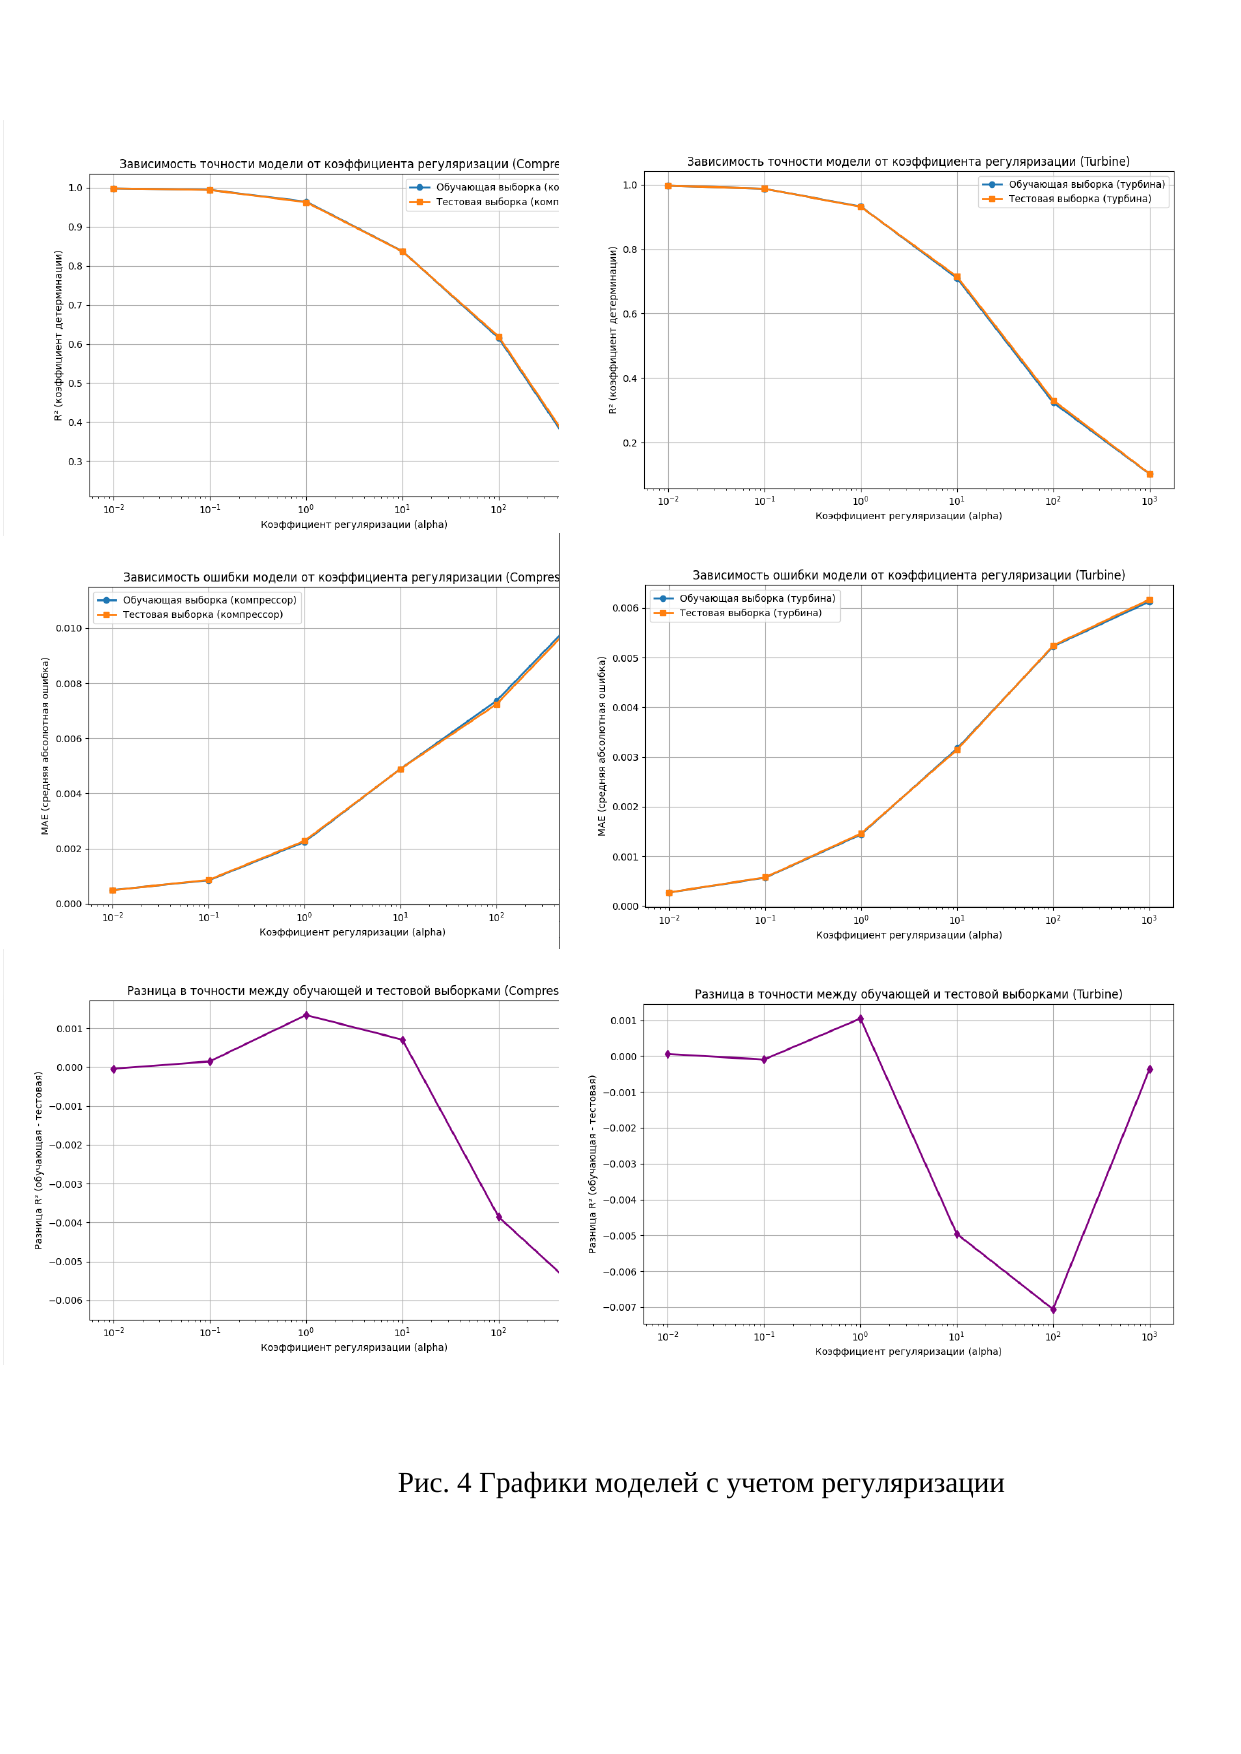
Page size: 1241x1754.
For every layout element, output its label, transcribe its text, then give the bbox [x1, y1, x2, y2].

text Рис. 4 Графики моделей с учетом регуляризации [177, 1465, 1152, 1499]
picture [3, 118, 1240, 1365]
